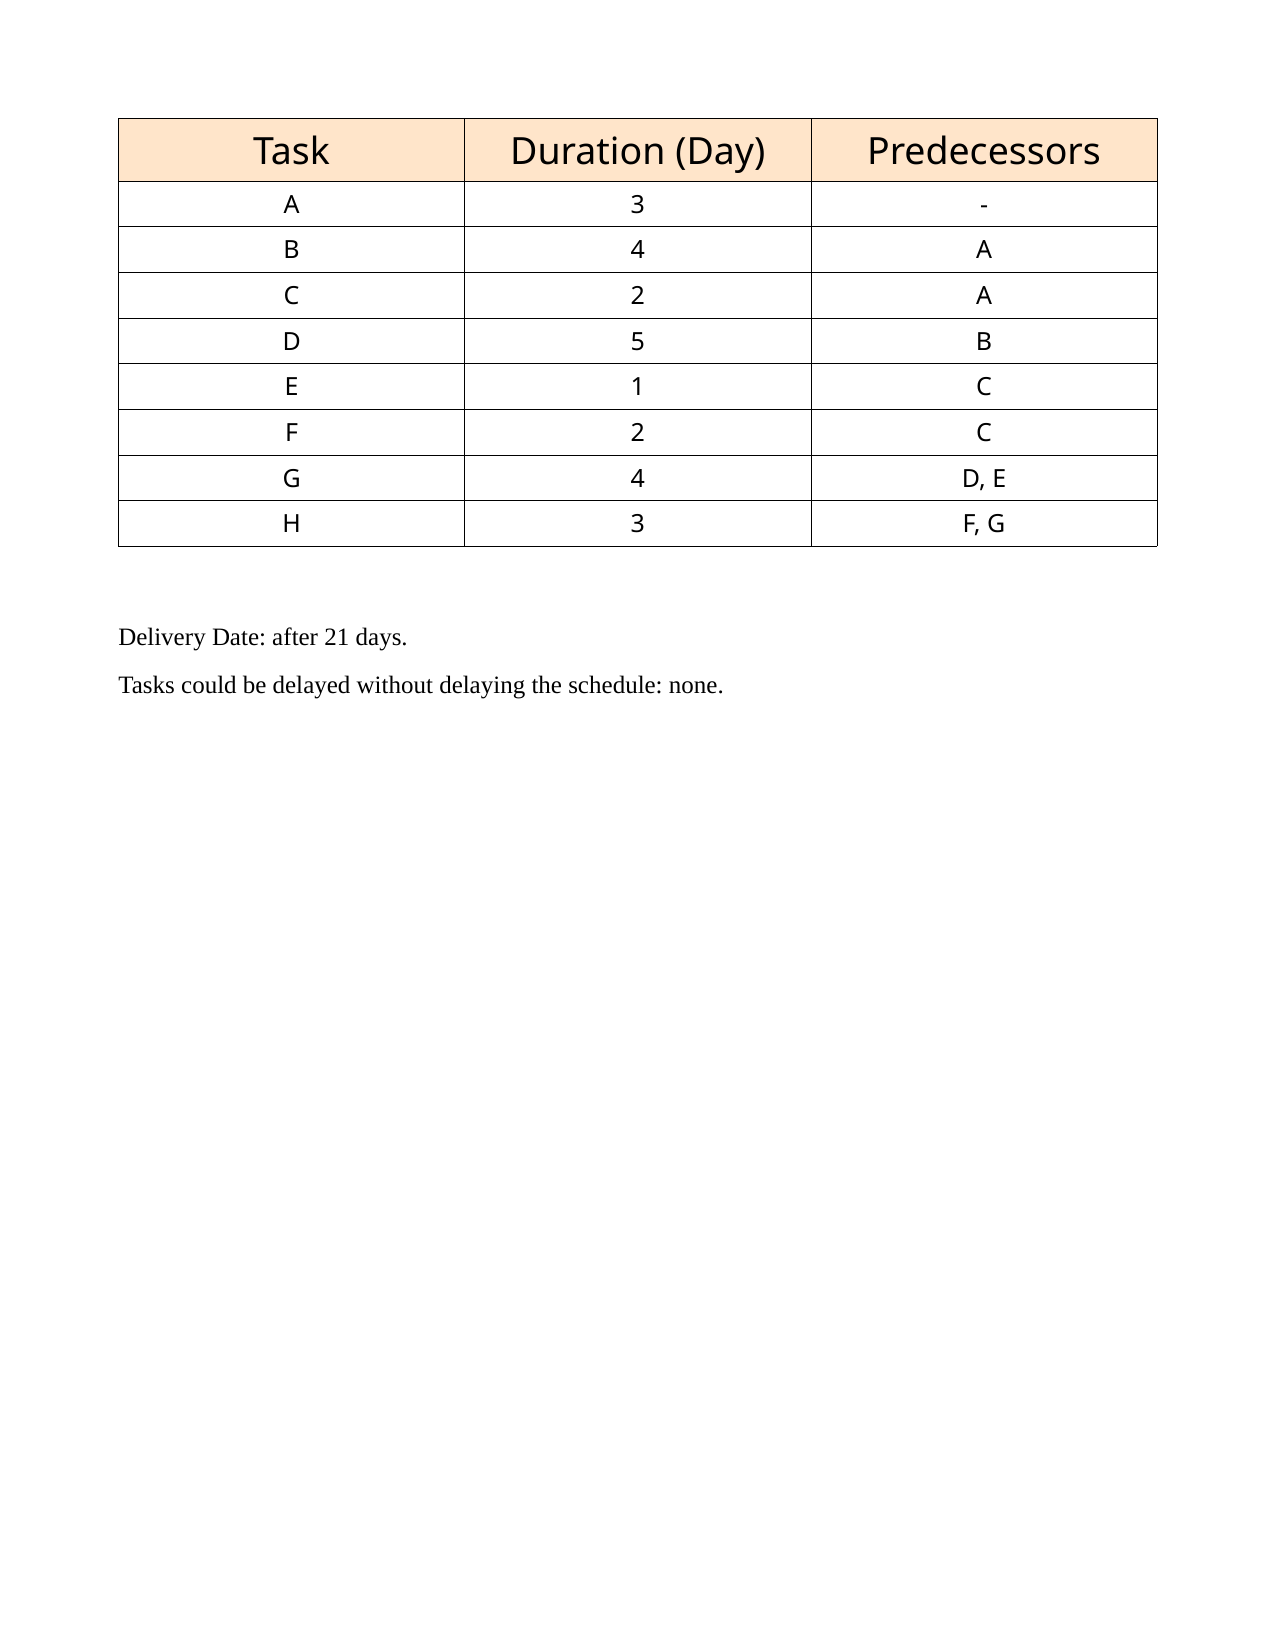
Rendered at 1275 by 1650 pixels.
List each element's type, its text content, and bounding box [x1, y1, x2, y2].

table_cell B [119, 227, 464, 272]
table_cell F, G [812, 501, 1157, 546]
table_cell 1 [465, 364, 811, 409]
table_header Predecessors [812, 119, 1157, 181]
table_cell C [119, 273, 464, 318]
table_cell C [812, 410, 1157, 454]
table_cell - [812, 182, 1157, 226]
table_header Task [119, 119, 464, 181]
table_cell A [119, 182, 464, 226]
table_cell 4 [465, 227, 811, 272]
table_cell C [812, 364, 1157, 409]
table_cell A [812, 273, 1157, 318]
table_cell 2 [465, 273, 811, 318]
table_header Duration (Day) [465, 119, 811, 181]
text Tasks could be delayed without delaying the schedule: none. [118, 670, 1157, 699]
text Delivery Date: after 21 days. [118, 622, 1157, 651]
table_cell H [119, 501, 464, 546]
table_cell D, E [812, 456, 1157, 500]
table_cell G [119, 456, 464, 500]
table_cell 3 [465, 182, 811, 226]
table_cell 2 [465, 410, 811, 454]
table_cell A [812, 227, 1157, 272]
table_cell F [119, 410, 464, 454]
table_cell 4 [465, 456, 811, 500]
table_cell 3 [465, 501, 811, 546]
table_cell D [119, 319, 464, 363]
table_cell E [119, 364, 464, 409]
table_cell B [812, 319, 1157, 363]
table_cell 5 [465, 319, 811, 363]
